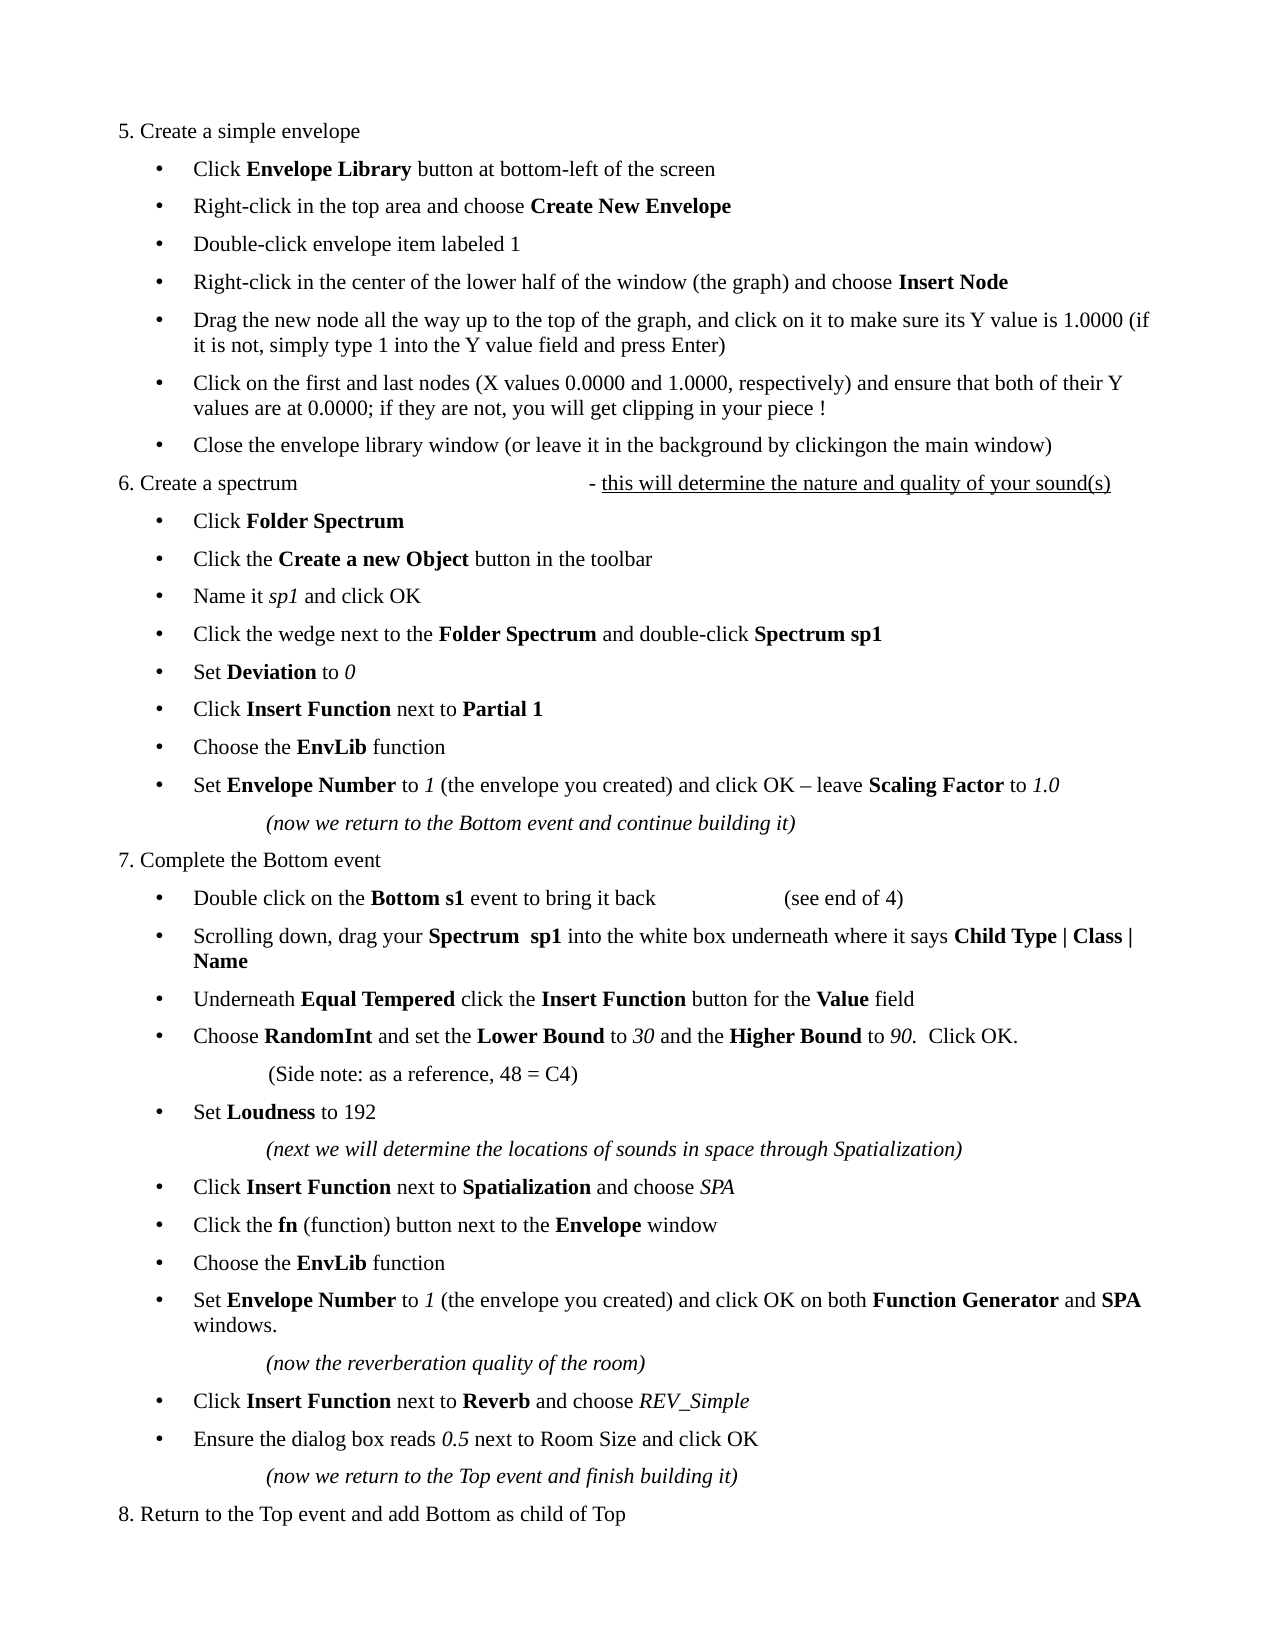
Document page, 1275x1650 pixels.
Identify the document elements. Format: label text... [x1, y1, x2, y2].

list Set Envelope Number to 1 (the envelope you created) and click OK – leave Scaling Factor to 1.0 [156, 772, 1157, 797]
list Choose the EnvLib function [156, 1249, 1157, 1275]
list Double-click envelope item labeled 1 [156, 231, 1157, 256]
list Choose the EnvLib function [156, 734, 1157, 759]
list Set Deviation to 0 [156, 659, 1157, 684]
text 5. Create a simple envelope [118, 118, 1157, 143]
list Click the Create a new Object button in the toolbar [156, 546, 1157, 571]
list Set Envelope Number to 1 (the envelope you created) and click OK on both Function Generator and SPA windows. [156, 1287, 1157, 1338]
list Click the fn (function) button next to the Envelope window [156, 1212, 1157, 1237]
list Name it sp1 and click OK [156, 583, 1157, 608]
list Close the envelope library window (or leave it in the background by clickingon the main window) [156, 432, 1157, 458]
list Click on the first and last nodes (X values 0.0000 and 1.0000, respectively) and ensure that both of their Y values are at 0.0000; if they are not, you will get clipping in your piece ! [156, 369, 1157, 420]
list Drag the new node all the way up to the top of the graph, and click on it to make sure its Y value is 1.0000 (if it is not, simply type 1 into the Y value field and press Enter) [156, 307, 1157, 357]
list Click Insert Function next to Partial 1 [156, 696, 1157, 722]
list Click Insert Function next to Spatialization and choose SPA [156, 1174, 1157, 1199]
list Click the wedge next to the Folder Spectrum and double-click Spectrum sp1 [156, 621, 1157, 646]
text (now we return to the Bottom event and continue building it) [118, 809, 1157, 835]
list Set Loudness to 192 [156, 1099, 1157, 1124]
list Right-click in the center of the lower half of the window (the graph) and choose Insert Node [156, 269, 1157, 294]
text 7. Complete the Bottom event [118, 847, 1157, 872]
list Choose RandomInt and set the Lower Bound to 30 and the Higher Bound to 90. Click OK. [156, 1023, 1157, 1048]
text 6. Create a spectrum - this will determine the nature and quality of your sound(s) [118, 470, 1157, 495]
list Click Folder Spectrum [156, 508, 1157, 533]
text (now we return to the Top event and finish building it) [118, 1463, 1157, 1488]
text (now the reverberation quality of the room) [118, 1350, 1157, 1375]
list Scrolling down, drag your Spectrum sp1 into the white box underneath where it says Child Type | Class |Name [156, 923, 1157, 973]
list Right-click in the top area and choose Create New Envelope [156, 193, 1157, 219]
list (Side note: as a reference, 48 = C4) [231, 1061, 1157, 1086]
text (next we will determine the locations of sounds in space through Spatialization) [118, 1136, 1157, 1162]
list Underneath Equal Tempered click the Insert Function button for the Value field [156, 986, 1157, 1011]
list Click Insert Function next to Reverb and choose REV_Simple [156, 1388, 1157, 1413]
list Double click on the Bottom s1 event to bring it back (see end of 4) [156, 885, 1157, 910]
list Click Envelope Library button at bottom-left of the screen [156, 156, 1157, 181]
list Ensure the dialog box reads 0.5 next to Room Size and click OK [156, 1426, 1157, 1451]
text 8. Return to the Top event and add Bottom as child of Top [118, 1501, 1157, 1526]
